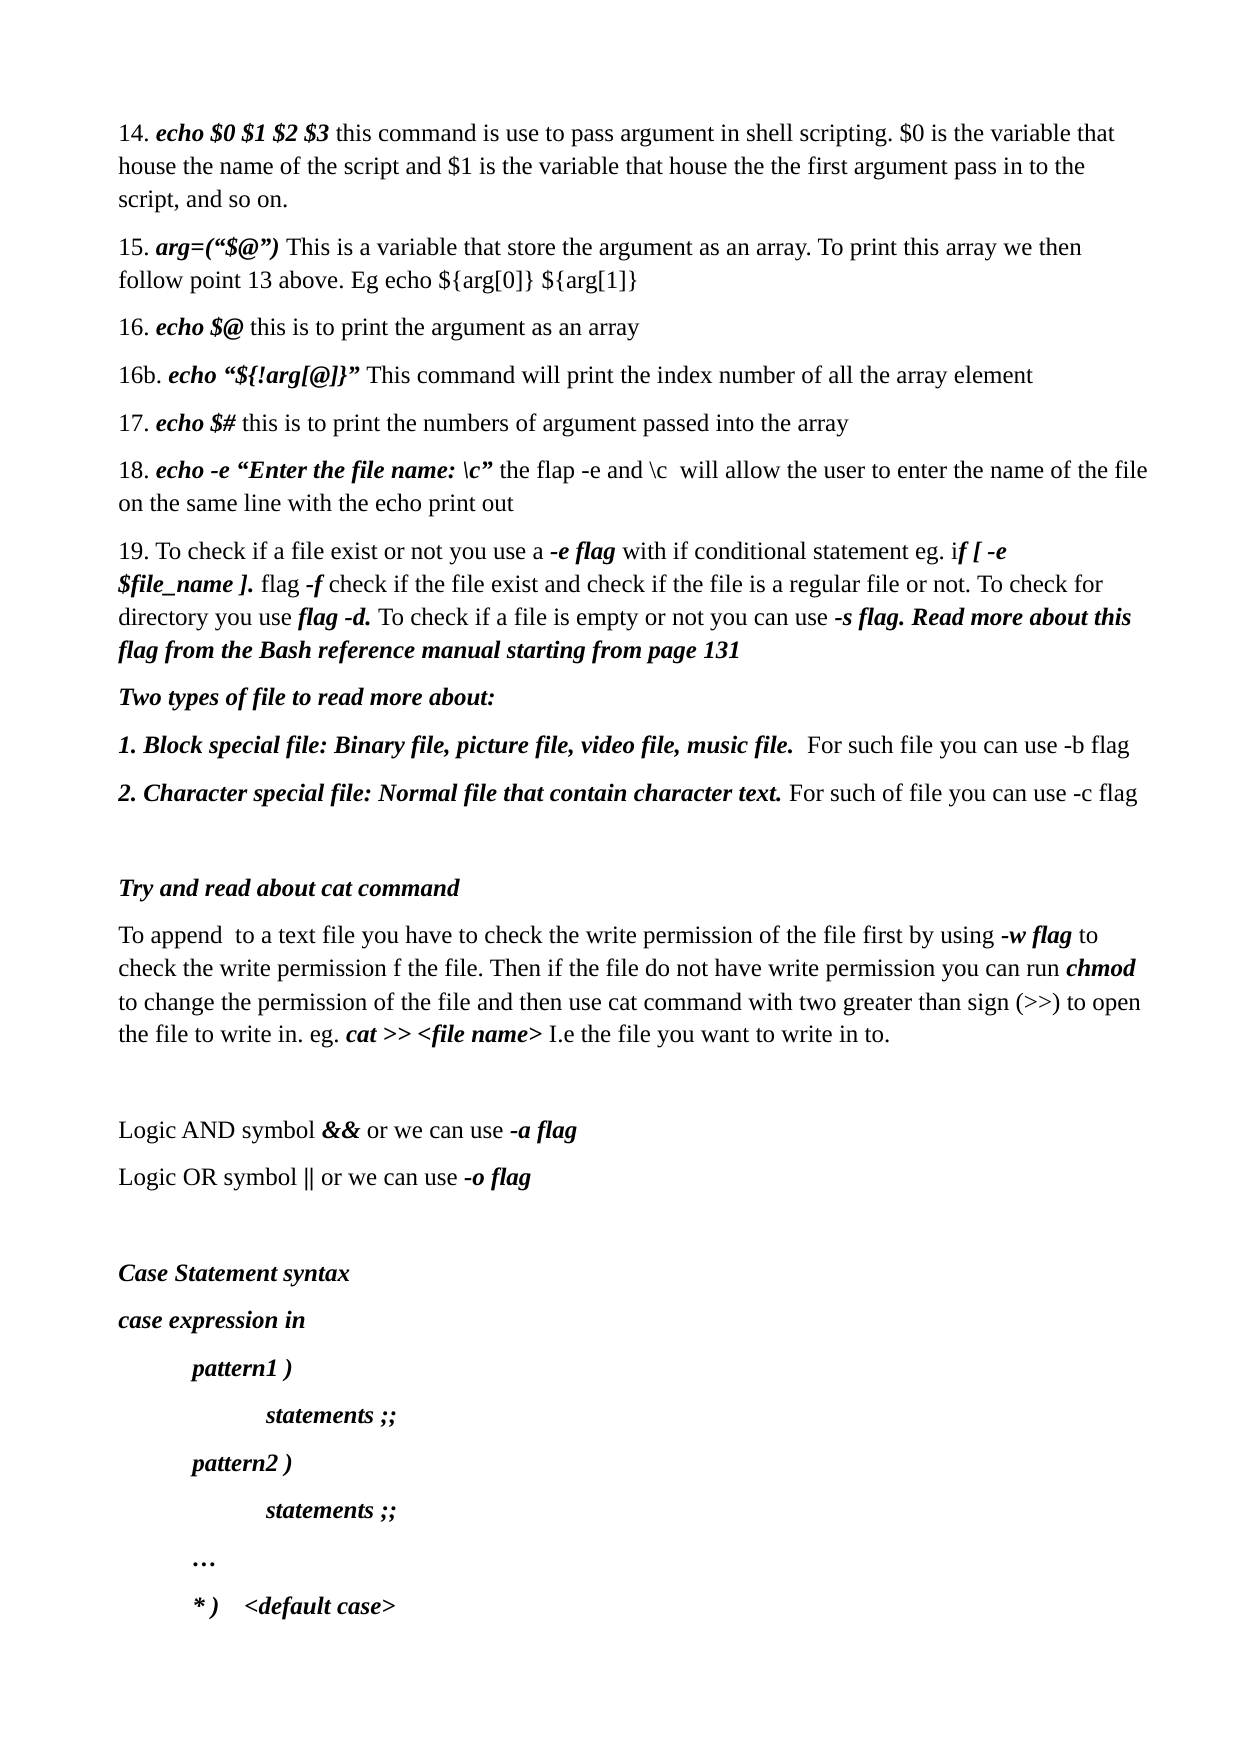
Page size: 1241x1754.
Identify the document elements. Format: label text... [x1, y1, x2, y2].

text To append to a text file you have to check the write permission of the file first by using -w flag to check the write permission f the file. Then if the file do not have write permission you can run chmod to change the permission of the file and then use cat command with two greater than sign (>>) to open the file to write in. eg. cat >> <file name> I.e the file you want to write in to. [118, 921, 1149, 1048]
text 15. arg=(“$@”) This is a variable that store the argument as an array. To print this array we then follow point 13 above. Eg echo ${arg[0]} ${arg[1]} [118, 232, 1149, 293]
text Try and read about cat command [118, 873, 1149, 902]
text 16b. echo “${!arg[@]}” This command will print the index number of all the array element [118, 360, 1149, 389]
text case expression in [118, 1305, 1149, 1334]
text 19. To check if a file exist or not you use a -e flag with if conditional statement eg. if [ -e $file_name ]. flag -f check if the file exist and check if the file is a regular file or not. To check for directory you use flag -d. To check if a file is empty or not you can use -s flag. Read more about this flag from the Bash reference manual starting from page 131 [118, 536, 1149, 664]
text Two types of file to read more about: [118, 682, 1149, 711]
text Logic OR symbol || or we can use -o flag [118, 1162, 1149, 1191]
text 2. Character special file: Normal file that contain character text. For such of file you can use -c flag [118, 778, 1149, 806]
text 16. echo $@ this is to print the argument as an array [118, 312, 1149, 341]
text statements ;; [118, 1496, 1149, 1524]
text Logic AND symbol && or we can use -a flag [118, 1115, 1149, 1143]
text Case Statement syntax [118, 1258, 1149, 1286]
text pattern2 ) [118, 1448, 1149, 1477]
text … [118, 1543, 1149, 1572]
text 14. echo $0 $1 $2 $3 this command is use to pass argument in shell scripting. $0 is the variable that house the name of the script and $1 is the variable that house the the first argument pass in to the script, and so on. [118, 118, 1149, 213]
text 17. echo $# this is to print the numbers of argument passed into the array [118, 408, 1149, 436]
text pattern1 ) [118, 1353, 1149, 1382]
text * ) <default case> [118, 1591, 1149, 1619]
text statements ;; [118, 1400, 1149, 1429]
text 1. Block special file: Binary file, picture file, video file, music file. For such file you can use -b flag [118, 730, 1149, 759]
text 18. echo -e “Enter the file name: \c” the flap -e and \c will allow the user to enter the name of the file on the same line with the echo print out [118, 455, 1149, 517]
